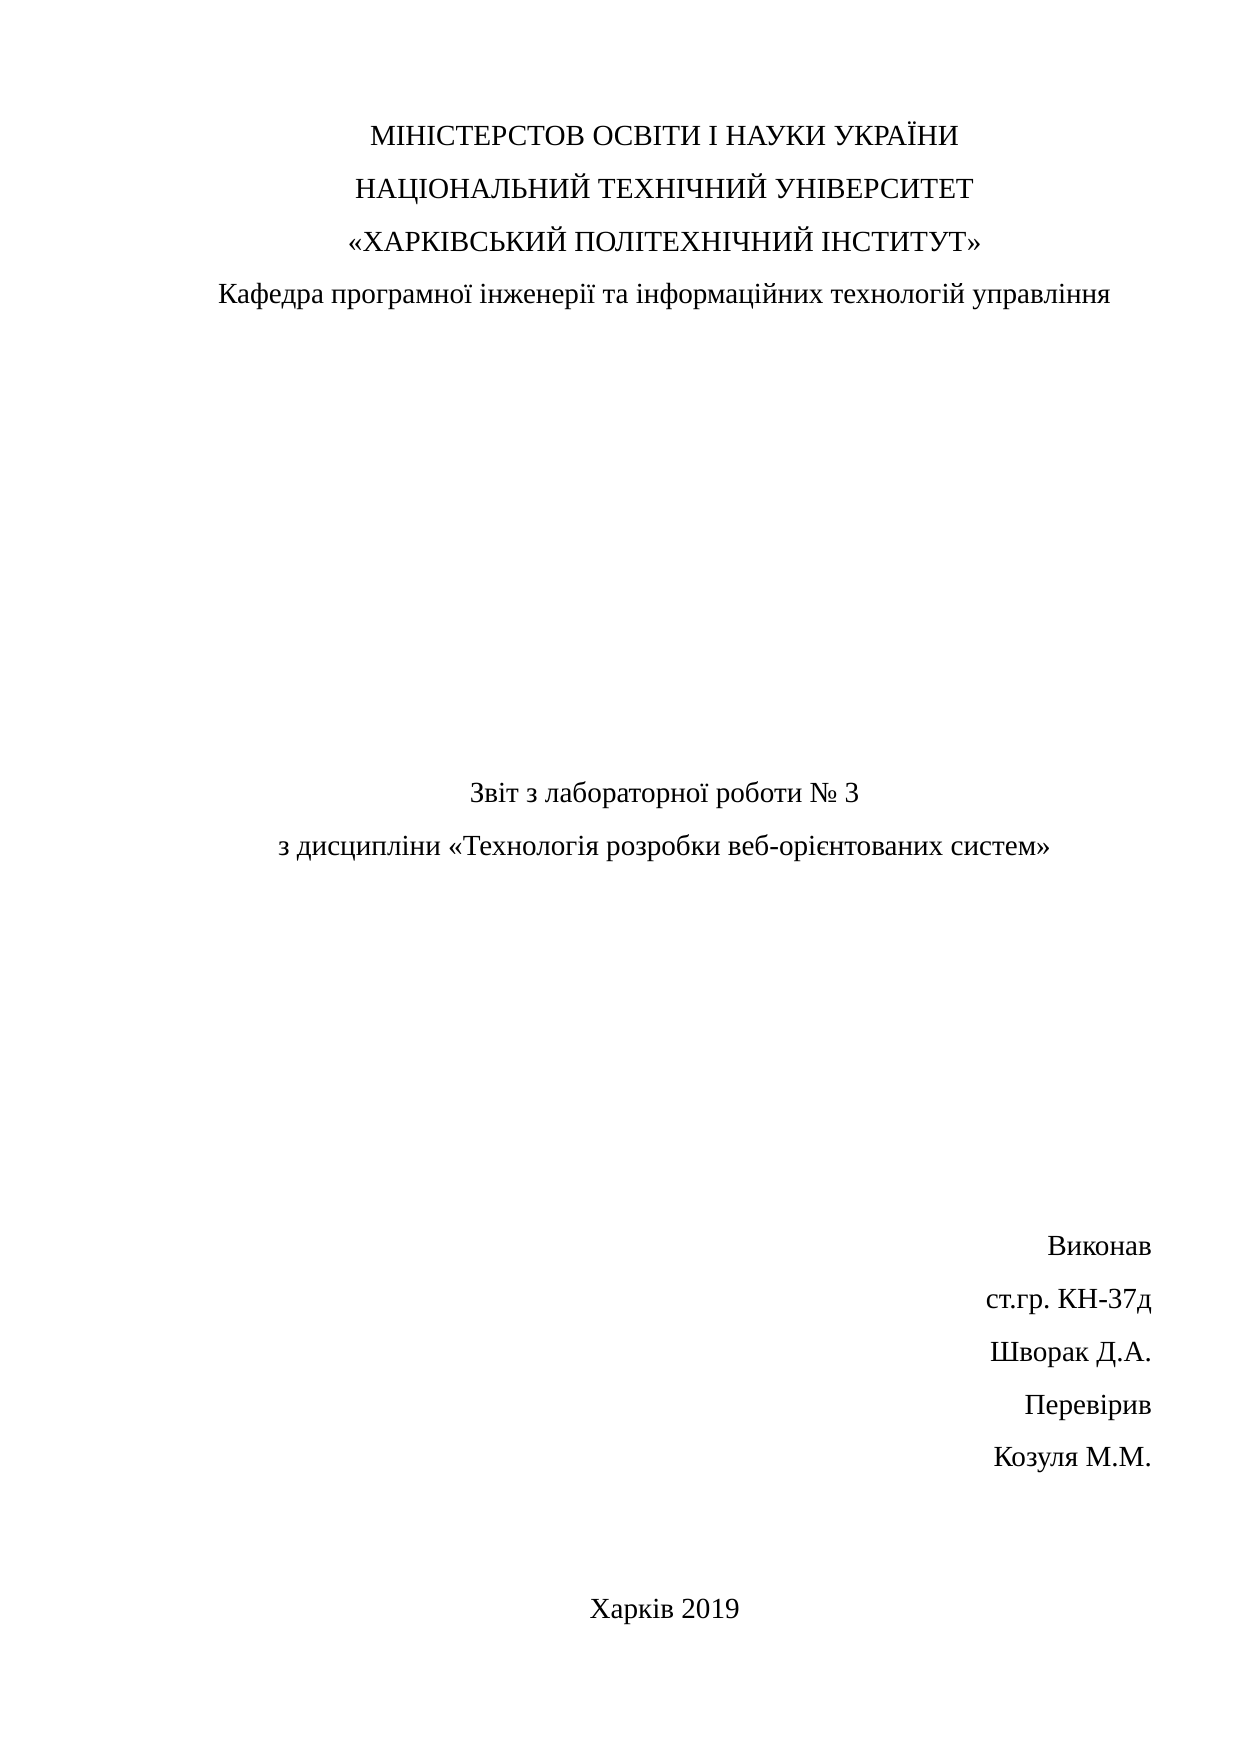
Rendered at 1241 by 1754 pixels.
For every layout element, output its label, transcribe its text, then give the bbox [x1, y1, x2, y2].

text Виконав [177, 1228, 1152, 1262]
text Звіт з лабораторної роботи № 3 [177, 776, 1152, 809]
text «ХАРКІВСЬКИЙ ПОЛІТЕХНІЧНИЙ ІНСТИТУТ» [177, 224, 1152, 257]
text Перевірив [177, 1387, 1152, 1420]
text МІНІСТЕРСТОВ ОСВІТИ І НАУКИ УКРАЇНИ [177, 118, 1152, 152]
text з дисципліни «Технологія розробки веб-орієнтованих систем» [177, 828, 1152, 862]
text Шворак Д.А. [177, 1334, 1152, 1367]
text НАЦІОНАЛЬНИЙ ТЕХНІЧНИЙ УНІВЕРСИТЕТ [177, 171, 1152, 204]
text Харків 2019 [177, 1592, 1152, 1625]
text Козуля М.М. [177, 1439, 1152, 1473]
text ст.гр. КН-37д [177, 1281, 1152, 1315]
text Кафедра програмної інженерії та інформаційних технологій управління [177, 277, 1152, 310]
